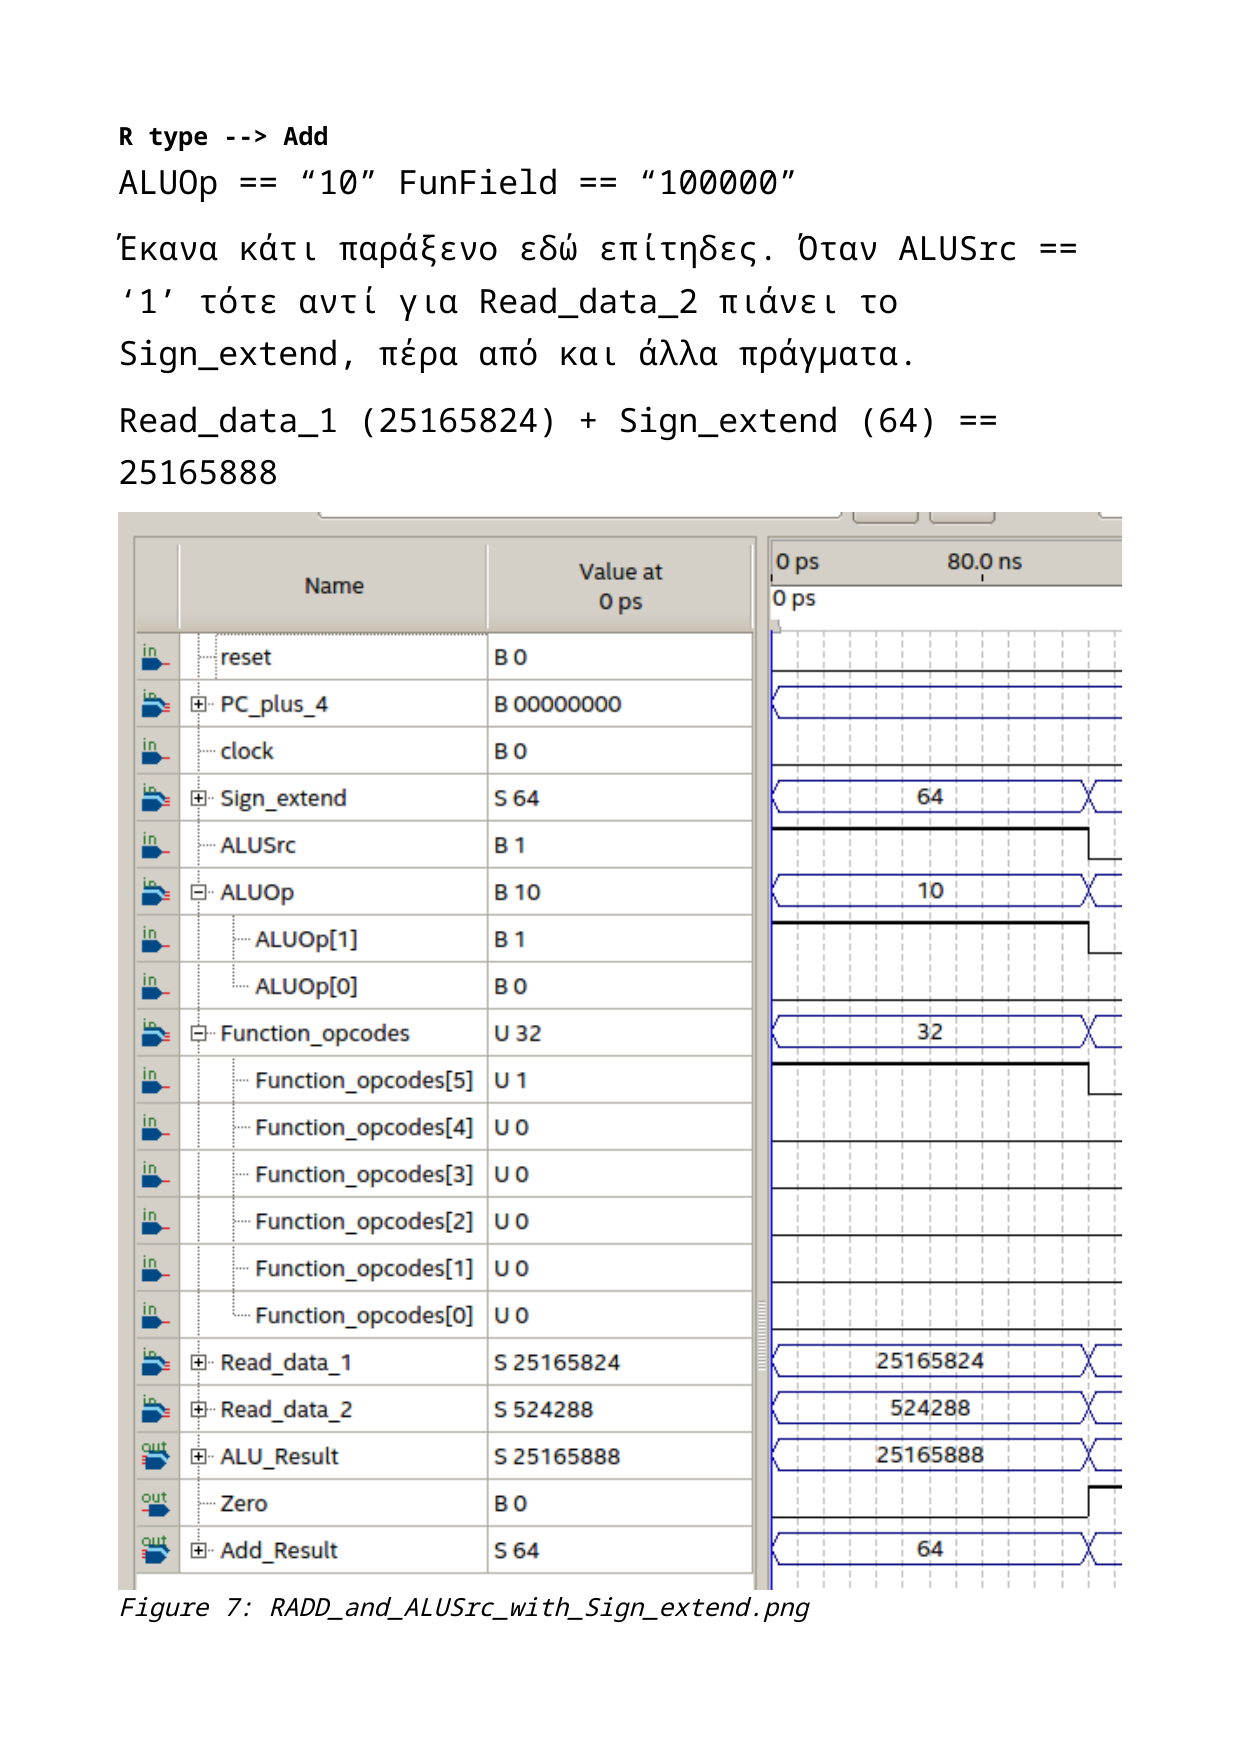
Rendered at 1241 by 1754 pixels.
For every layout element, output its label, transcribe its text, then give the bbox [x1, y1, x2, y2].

text [118, 500, 1122, 512]
text Έκανα κάτι παράξενο εδώ επίτηδες. Όταν ALUSrc == ‘1’ τότε αντί για Read_data_2 πιάνει το Sign_extend, πέρα από και άλλα πράγματα. [118, 225, 1122, 375]
text Figure 7: RADD_and_ALUSrc_with_Sign_extend.png [118, 1590, 1122, 1624]
subtitle R type --> Add [118, 118, 1122, 152]
text ALUOp == “10” FunField == “100000” [118, 158, 1122, 204]
text Read_data_1 (25165824) + Sign_extend (64) == 25165888 [118, 396, 1122, 494]
picture [118, 512, 1123, 1590]
